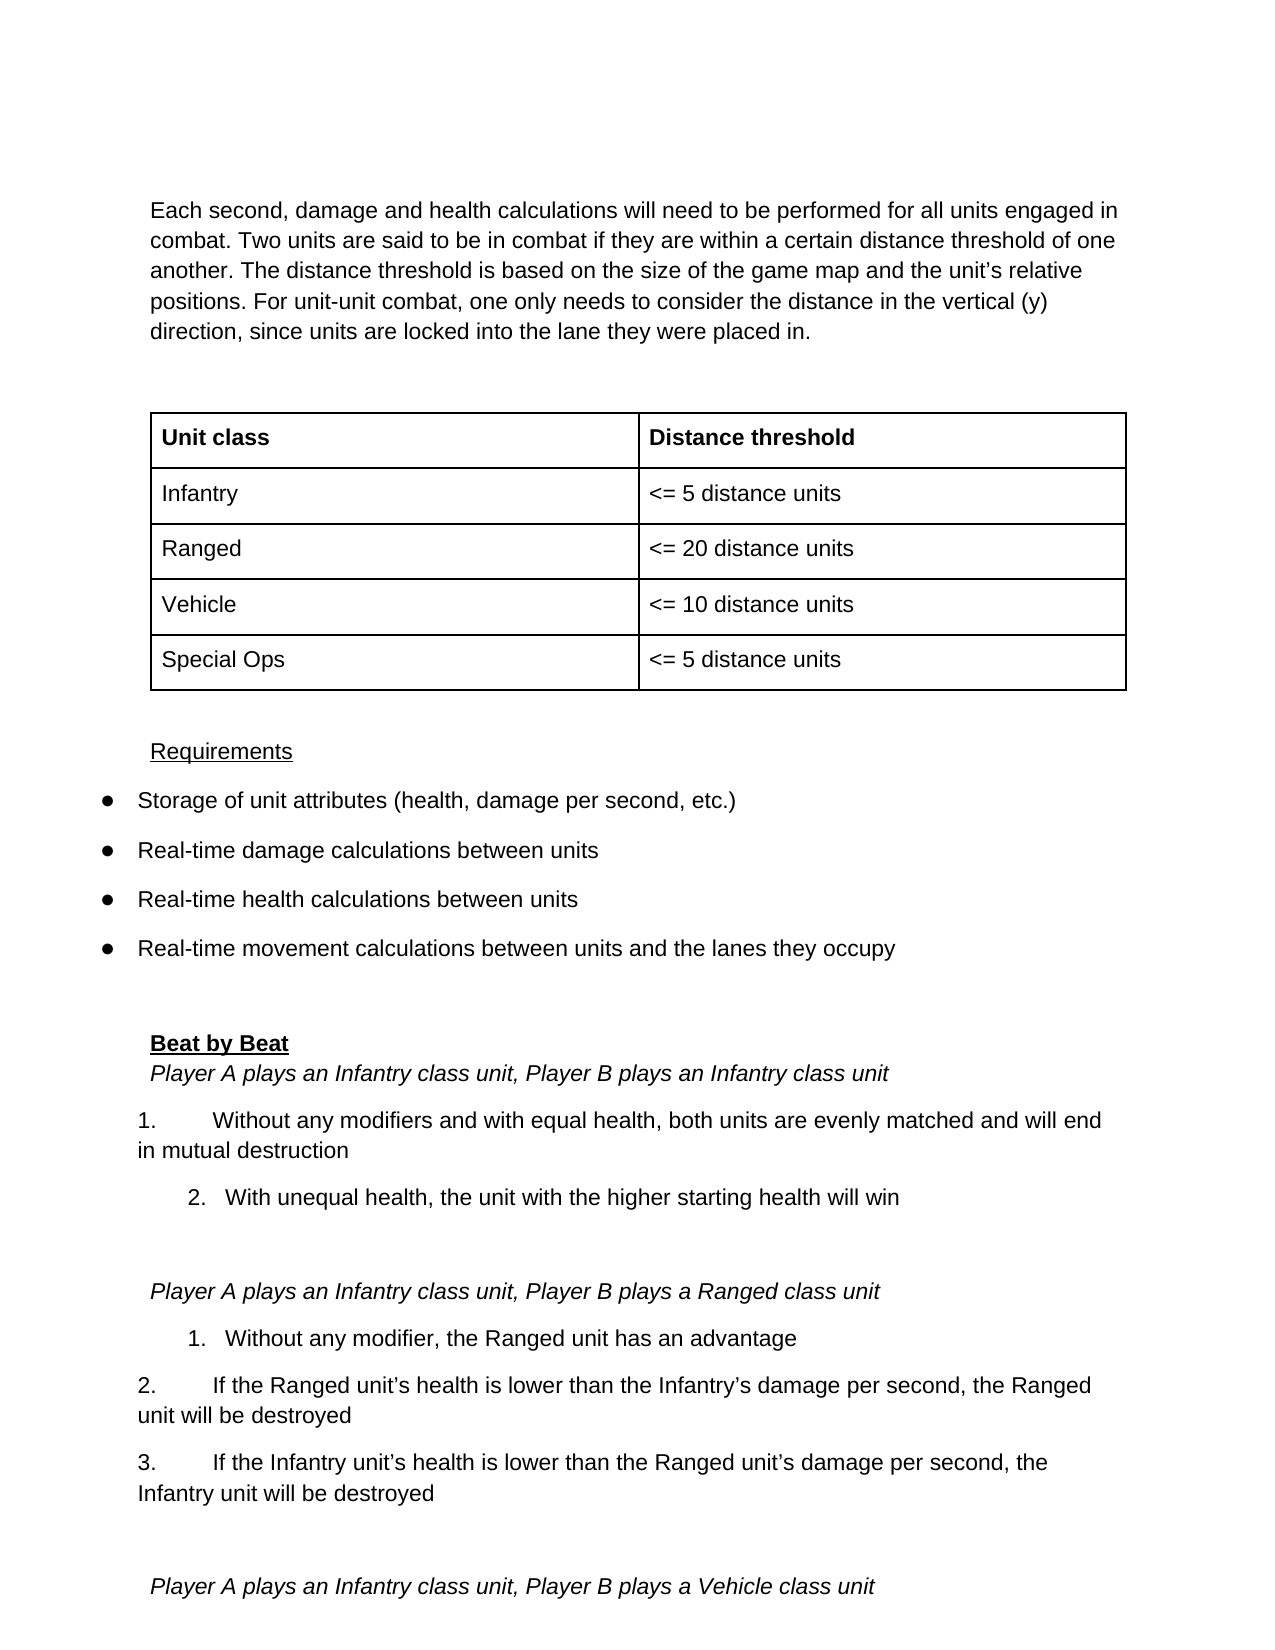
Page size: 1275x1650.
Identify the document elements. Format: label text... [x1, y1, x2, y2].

text Requirements [150, 738, 1275, 765]
list Without any modifiers and with equal health, both units are evenly matched and will end in mutual destruction [137, 1107, 1114, 1164]
list If the Infantry unit’s health is lower than the Ranged unit’s damage per second, the Infantry unit will be destroyed [137, 1449, 1061, 1506]
text Player A plays an Infantry class unit, Player B plays a Ranged class unit [150, 1278, 1275, 1304]
table_cell Infantry [152, 469, 638, 523]
table_cell Ranged [152, 525, 638, 578]
text Each second, damage and health calculations will need to be performed for all units engaged in combat. Two units are said to be in combat if they are within a certain distance threshold of one another. The distance threshold is based on the size of the game map and the unit’s relative positions. For unit-unit combat, one only needs to consider the distance in the vertical (y) direction, since units are locked into the lane they were placed in. [150, 197, 1120, 344]
table_cell Vehicle [152, 580, 638, 634]
subtitle Beat by Beat [150, 1030, 1275, 1056]
list Real-time movement calculations between units and the lanes they occupy [100, 933, 1275, 962]
table_cell <= 5 distance units [640, 469, 1125, 523]
list Without any modifier, the Ranged unit has an advantage [187, 1325, 1275, 1351]
table_cell Special Ops [152, 636, 638, 689]
table_header Unit class [152, 414, 638, 467]
list Real-time damage calculations between units [100, 835, 1275, 863]
list Real-time health calculations between units [100, 884, 1275, 913]
list With unequal health, the unit with the higher starting health will win [187, 1184, 1275, 1211]
table_cell <= 20 distance units [640, 525, 1125, 578]
table_cell <= 10 distance units [640, 580, 1125, 634]
text Player A plays an Infantry class unit, Player B plays an Infantry class unit [150, 1060, 1275, 1086]
table_header Distance threshold [640, 414, 1125, 467]
text Player A plays an Infantry class unit, Player B plays a Vehicle class unit [150, 1573, 1275, 1599]
table_cell <= 5 distance units [640, 636, 1125, 689]
list Storage of unit attributes (health, damage per second, etc.) [100, 785, 1275, 814]
list If the Ranged unit’s health is lower than the Infantry’s damage per second, the Ranged unit will be destroyed [137, 1372, 1104, 1429]
